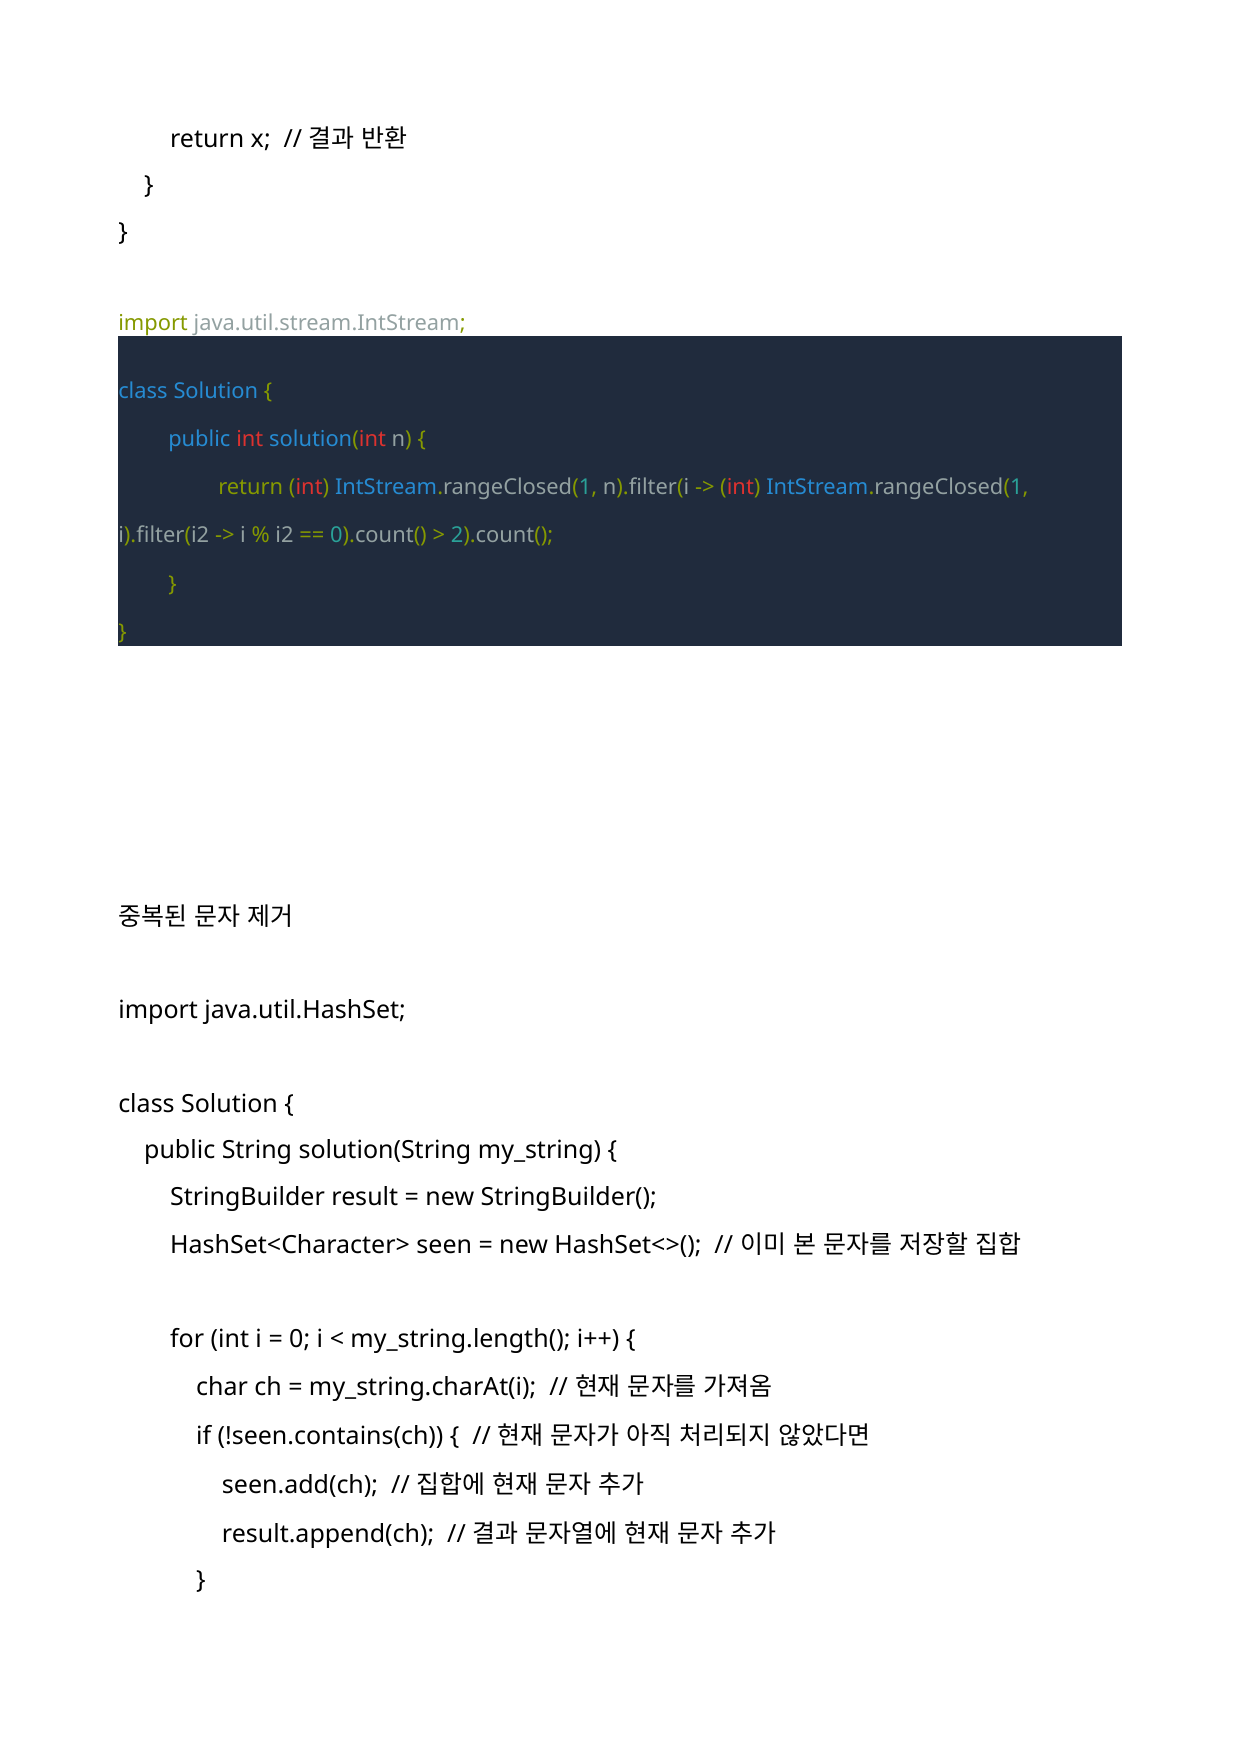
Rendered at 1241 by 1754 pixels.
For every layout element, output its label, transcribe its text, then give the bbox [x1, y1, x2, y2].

text return (int) IntStream.rangeClosed(1, n).filter(i -> (int) IntStream.rangeClosed(1, i).filter(i2 -> i % i2 == 0).count() > 2).count(); [118, 471, 1122, 549]
text } [118, 213, 1122, 247]
text for (int i = 0; i < my_string.length(); i++) { [118, 1320, 1122, 1354]
text class Solution { [118, 374, 1122, 404]
text return x; // 결과 반환 [118, 118, 1122, 154]
text if (!seen.contains(ch)) { // 현재 문자가 아직 처리되지 않았다면 [118, 1416, 1122, 1452]
text seen.add(ch); // 집합에 현재 문자 추가 [118, 1464, 1122, 1501]
text } [118, 567, 1122, 597]
text class Solution { [118, 1085, 1122, 1119]
text char ch = my_string.charAt(i); // 현재 문자를 가져옴 [118, 1367, 1122, 1403]
text 중복된 문자 제거 [118, 897, 1122, 933]
text import java.util.stream.IntStream; [118, 307, 1122, 336]
text } [118, 616, 1122, 646]
text public String solution(String my_string) { [118, 1132, 1122, 1166]
text } [118, 167, 1122, 201]
text } [118, 1562, 1122, 1596]
text StringBuilder result = new StringBuilder(); [118, 1178, 1122, 1212]
text import java.util.HashSet; [118, 992, 1122, 1026]
text HashSet<Character> seen = new HashSet<>(); // 이미 본 문자를 저장할 집합 [118, 1225, 1122, 1261]
text public int solution(int n) { [118, 423, 1122, 453]
text result.append(ch); // 결과 문자열에 현재 문자 추가 [118, 1513, 1122, 1549]
